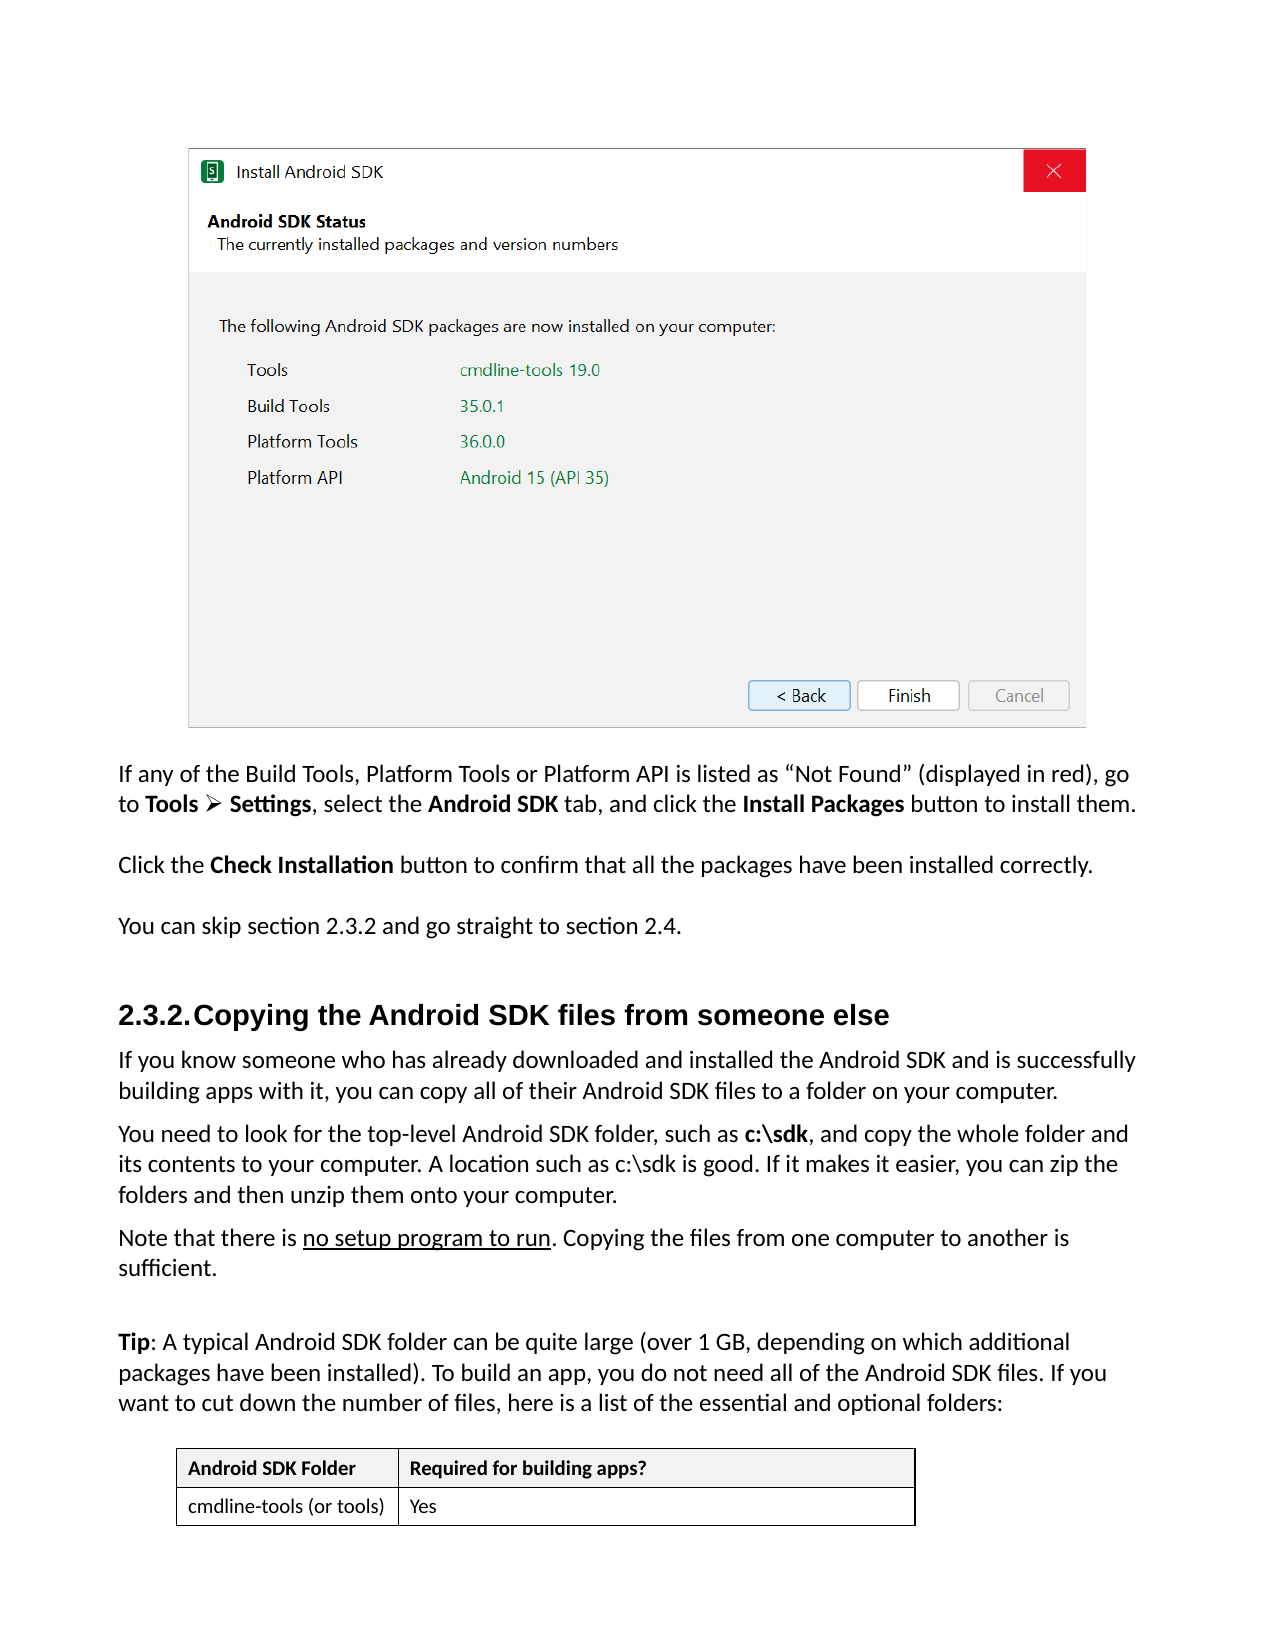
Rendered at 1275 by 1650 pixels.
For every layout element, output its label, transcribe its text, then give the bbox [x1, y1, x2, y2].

table_cell cmdline-tools (or tools) [177, 1488, 398, 1525]
text You need to look for the top-level Android SDK folder, such as c:\sdk, and copy the whole folder and its contents to your computer. A location such as c:\sdk is good. If it makes it easier, you can zip the folders and then unzip them onto your computer. [118, 1118, 1157, 1209]
text Click the Check Installation button to confirm that all the packages have been installed correctly. [118, 849, 1157, 880]
text Note that there is no setup program to run. Copying the files from one computer to another is sufficient. [118, 1222, 1157, 1283]
text You can skip section 2.3.2 and go straight to section 2.4. [118, 910, 1157, 941]
text If any of the Build Tools, Platform Tools or Platform API is listed as “Not Found” (displayed in red), go to Tools  Settings, select the Android SDK tab, and click the Install Packages button to install them. [118, 727, 1157, 819]
text If you know someone who has already downloaded and installed the Android SDK and is successfully building apps with it, you can copy all of their Android SDK files to a folder on your computer. [118, 1044, 1157, 1106]
subtitle Copying the Android SDK files from someone else [118, 998, 1157, 1032]
table_header Android SDK Folder [177, 1449, 398, 1487]
table_cell Yes [399, 1488, 914, 1525]
picture [188, 148, 1087, 728]
table_header Required for building apps? [399, 1449, 914, 1487]
text Tip: A typical Android SDK folder can be quite large (over 1 GB, depending on which additional packages have been installed). To build an app, you do not need all of the Android SDK files. If you want to cut down the number of files, here is a list of the essential and optional folders: [118, 1326, 1157, 1418]
